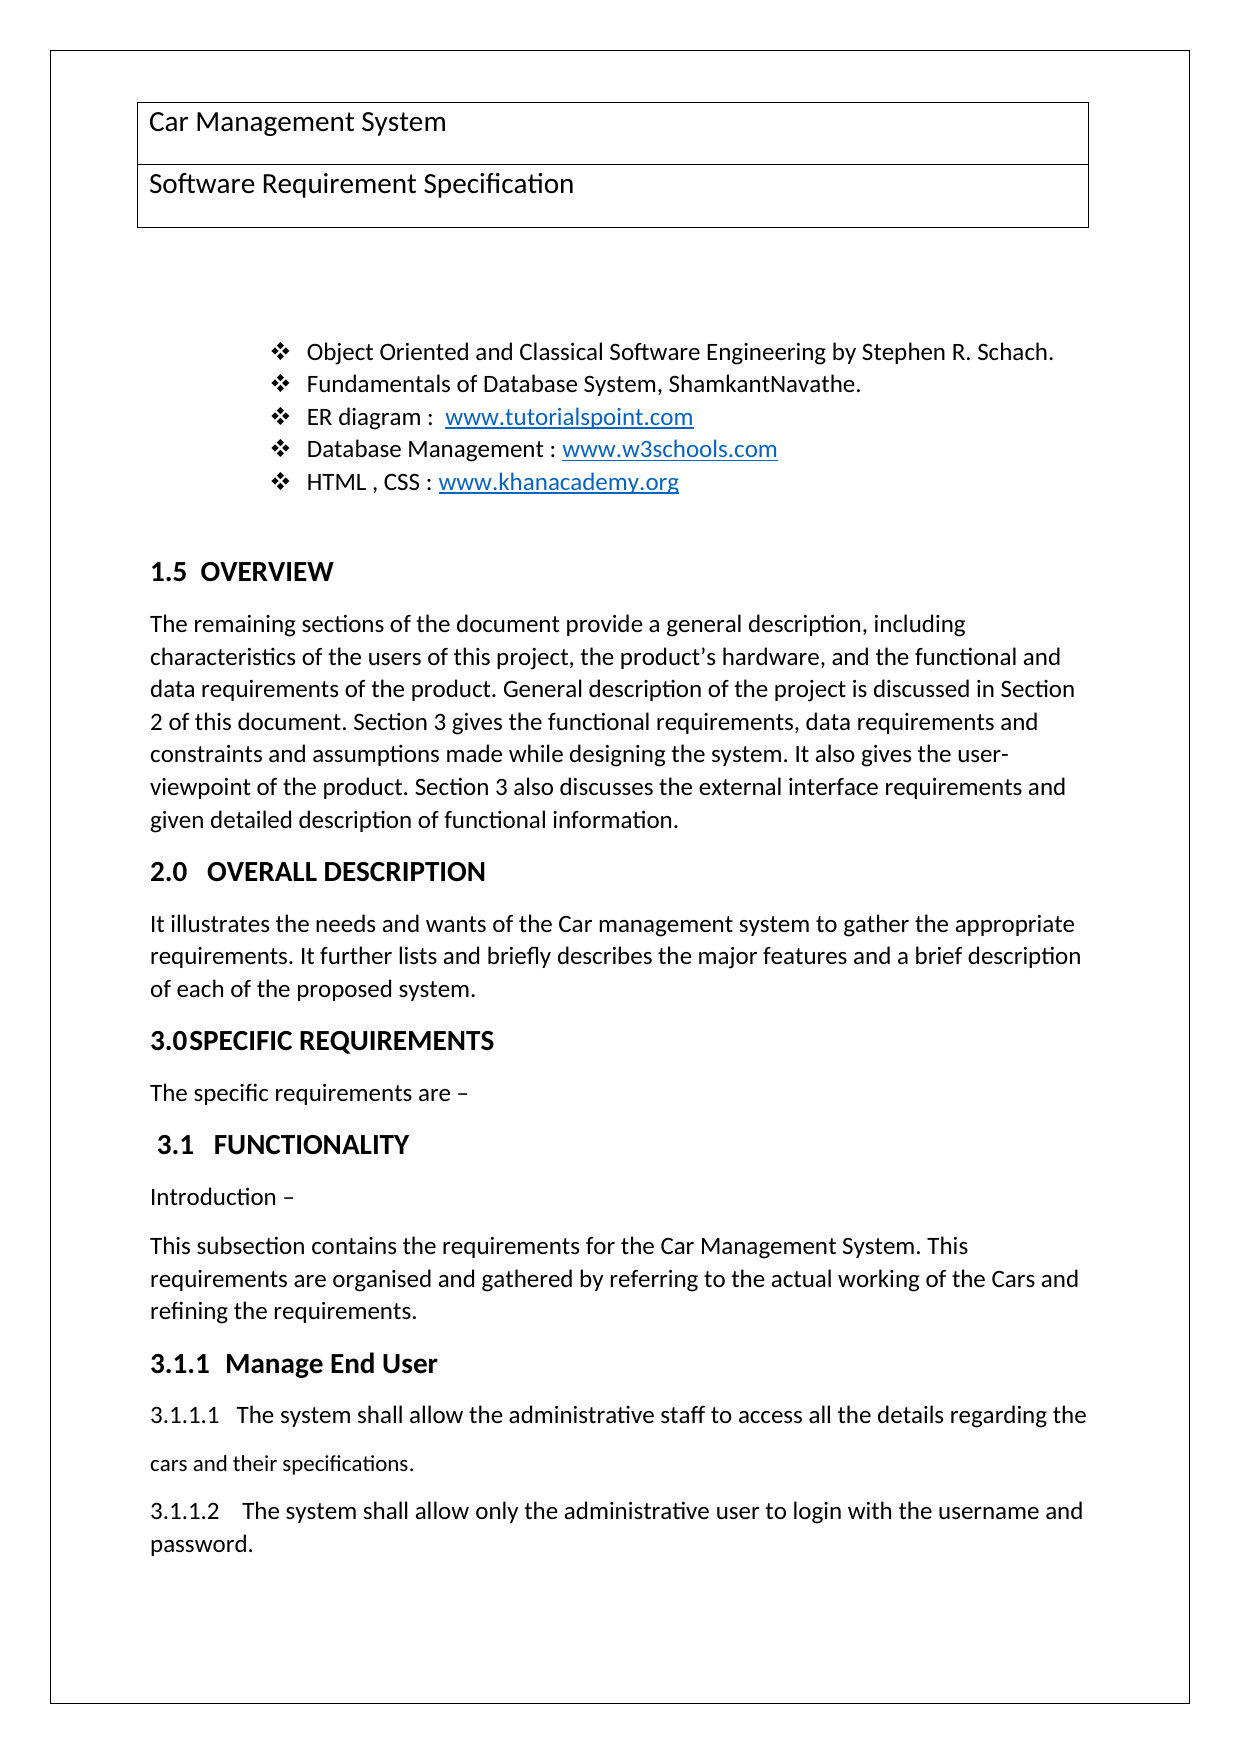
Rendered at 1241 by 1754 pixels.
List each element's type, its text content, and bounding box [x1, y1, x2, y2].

text 3.1.1.2 The system shall allow only the administrative user to login with the username and password. [150, 1495, 1090, 1558]
text 1.5 OVERVIEW [150, 553, 1090, 589]
text 3.1.1.1 The system shall allow the administrative staff to access all the details regarding the [150, 1399, 1090, 1430]
list ER diagram : www.tutorialspoint.com [269, 401, 1090, 432]
text Introduction – [150, 1181, 1090, 1211]
list Fundamentals of Database System, ShamkantNavathe. [269, 368, 1090, 399]
text It illustrates the needs and wants of the Car management system to gather the appropriate requirements. It further lists and briefly describes the major features and a brief description of each of the proposed system. [150, 908, 1090, 1003]
text The remaining sections of the document provide a general description, including characteristics of the users of this project, the product’s hardware, and the functional and data requirements of the product. General description of the project is discussed in Section 2 of this document. Section 3 gives the functional requirements, data requirements and constraints and assumptions made while designing the system. It also gives the user-viewpoint of the product. Section 3 also discusses the external interface requirements and given detailed description of functional information. [150, 608, 1090, 834]
text This subsection contains the requirements for the Car Management System. This requirements are organised and gathered by referring to the actual working of the Cars and refining the requirements. [150, 1230, 1090, 1326]
text 3.1 FUNCTIONALITY [150, 1126, 1090, 1162]
list Object Oriented and Classical Software Engineering by Stephen R. Schach. [269, 336, 1090, 366]
list Database Management : www.w3schools.com [269, 434, 1090, 464]
text The specific requirements are – [150, 1077, 1090, 1107]
text cars and their specifications. [150, 1449, 1090, 1477]
list SPECIFIC REQUIREMENTS [150, 1022, 1090, 1058]
text 2.0 OVERALL DESCRIPTION [150, 853, 1090, 889]
text 3.1.1 Manage End User [150, 1345, 1090, 1380]
list HTML , CSS : www.khanacademy.org [269, 466, 1090, 497]
